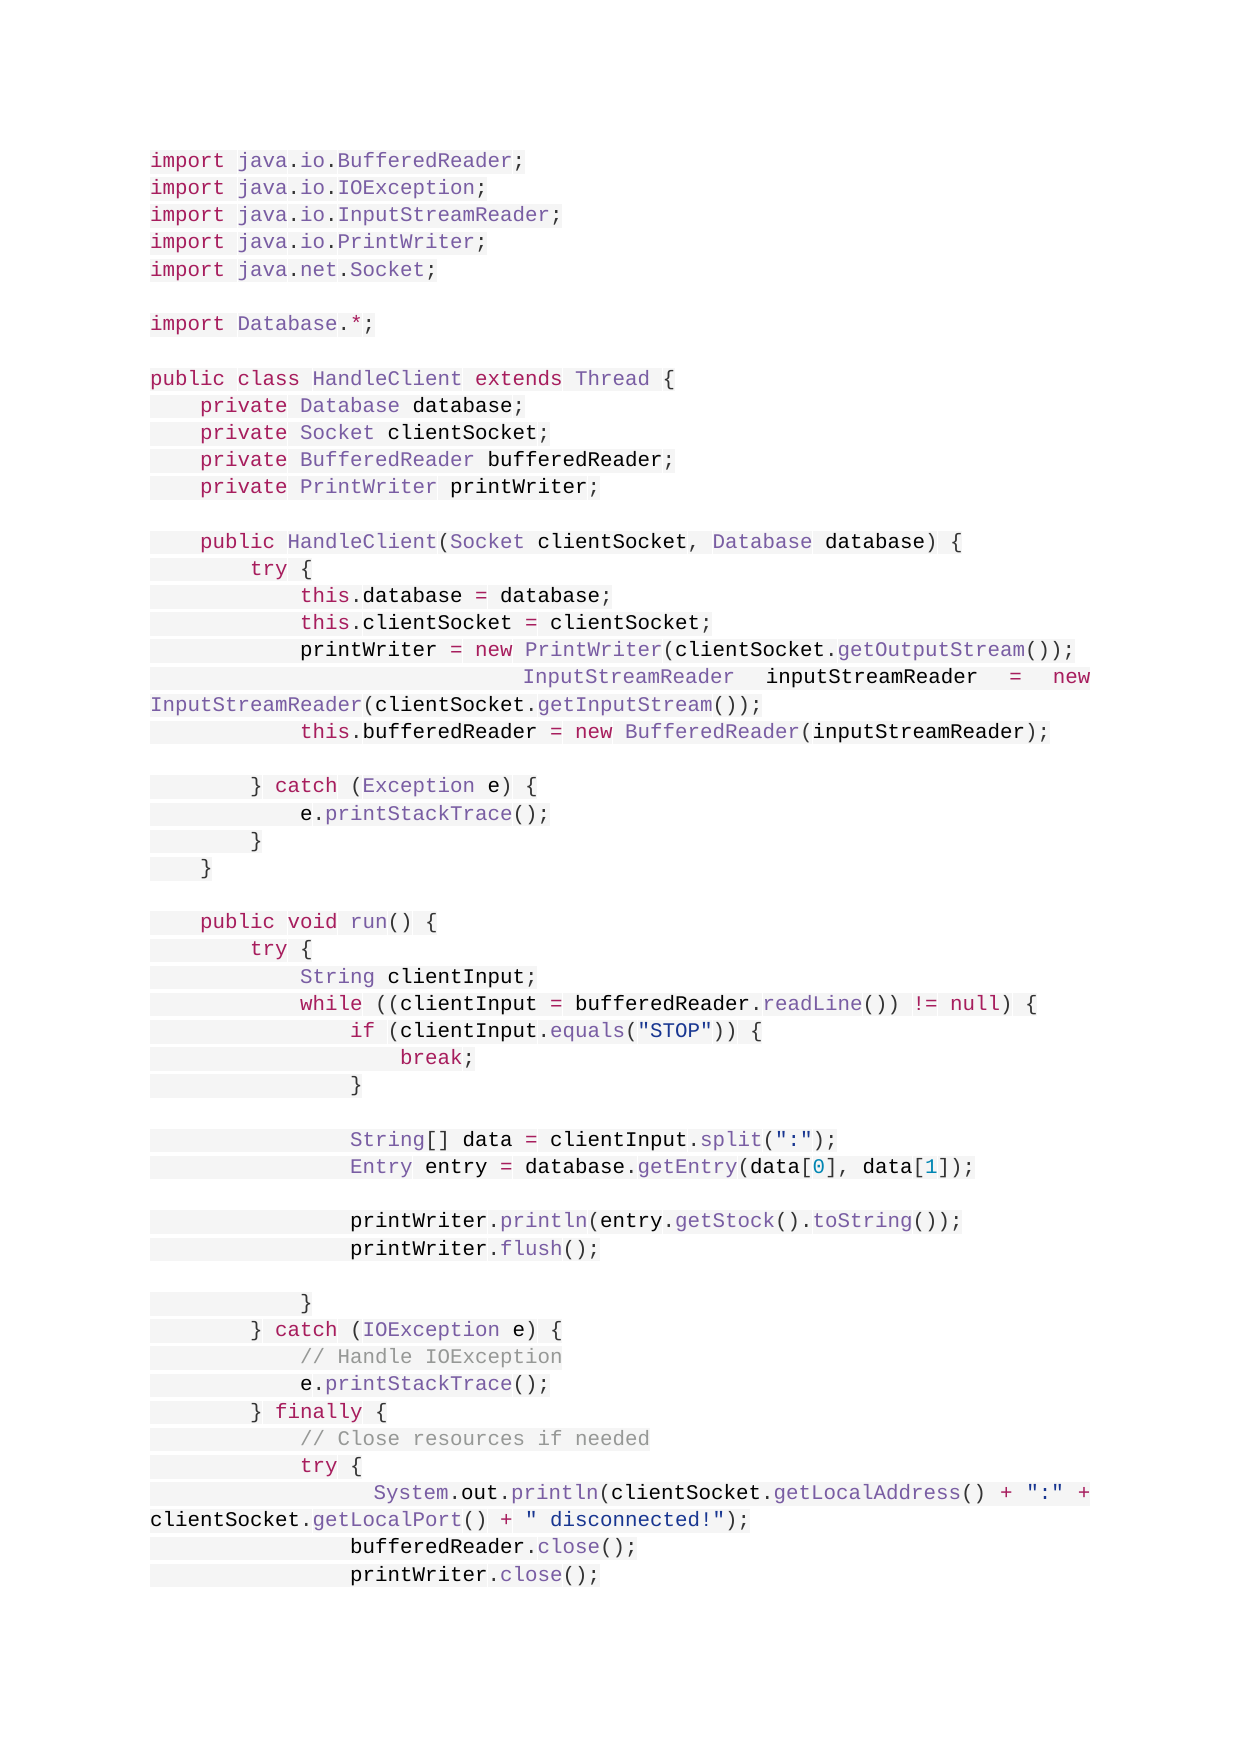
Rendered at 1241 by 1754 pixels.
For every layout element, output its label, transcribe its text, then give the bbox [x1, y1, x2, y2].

text public HandleClient(Socket clientSocket, Database database) { [150, 531, 1090, 554]
text public void run() { [150, 911, 1090, 935]
text e.printStackTrace(); [150, 1373, 1090, 1397]
text bufferedReader.close(); [150, 1537, 1090, 1560]
text try { [150, 1455, 1090, 1479]
text System.out.println(clientSocket.getLocalAddress() + ":" + clientSocket.getLocalPort() + " disconnected!"); [150, 1482, 1090, 1533]
text } catch (Exception e) { [150, 775, 1090, 799]
text } catch (IOException e) { [150, 1319, 1090, 1343]
text private PrintWriter printWriter; [150, 476, 1090, 500]
text } [150, 830, 1090, 853]
text import Database.*; [150, 313, 1090, 337]
text printWriter.flush(); [150, 1237, 1090, 1261]
text } [150, 1074, 1090, 1098]
text import java.net.Socket; [150, 259, 1090, 282]
text // Close resources if needed [150, 1428, 1090, 1451]
text // Handle IOException [150, 1346, 1090, 1370]
text printWriter.close(); [150, 1564, 1090, 1587]
text private Database database; [150, 395, 1090, 418]
text } [150, 1292, 1090, 1316]
text public class HandleClient extends Thread { [150, 367, 1090, 391]
text try { [150, 558, 1090, 581]
text } [150, 857, 1090, 881]
text String[] data = clientInput.split(":"); [150, 1129, 1090, 1152]
text private Socket clientSocket; [150, 422, 1090, 446]
text this.clientSocket = clientSocket; [150, 612, 1090, 636]
text private BufferedReader bufferedReader; [150, 449, 1090, 473]
text while ((clientInput = bufferedReader.readLine()) != null) { [150, 993, 1090, 1016]
text e.printStackTrace(); [150, 802, 1090, 826]
text import java.io.InputStreamReader; [150, 204, 1090, 228]
text printWriter.println(entry.getStock().toString()); [150, 1210, 1090, 1234]
text this.bufferedReader = new BufferedReader(inputStreamReader); [150, 721, 1090, 744]
text import java.io.BufferedReader; [150, 150, 1090, 174]
text this.database = database; [150, 585, 1090, 609]
text if (clientInput.equals("STOP")) { [150, 1020, 1090, 1044]
text import java.io.IOException; [150, 177, 1090, 201]
text } finally { [150, 1401, 1090, 1424]
text String clientInput; [150, 966, 1090, 989]
text printWriter = new PrintWriter(clientSocket.getOutputStream()); [150, 639, 1090, 663]
text try { [150, 938, 1090, 962]
text import java.io.PrintWriter; [150, 232, 1090, 255]
text break; [150, 1047, 1090, 1071]
text Entry entry = database.getEntry(data[0], data[1]); [150, 1156, 1090, 1179]
text InputStreamReader inputStreamReader = new InputStreamReader(clientSocket.getInputStream()); [150, 667, 1090, 717]
